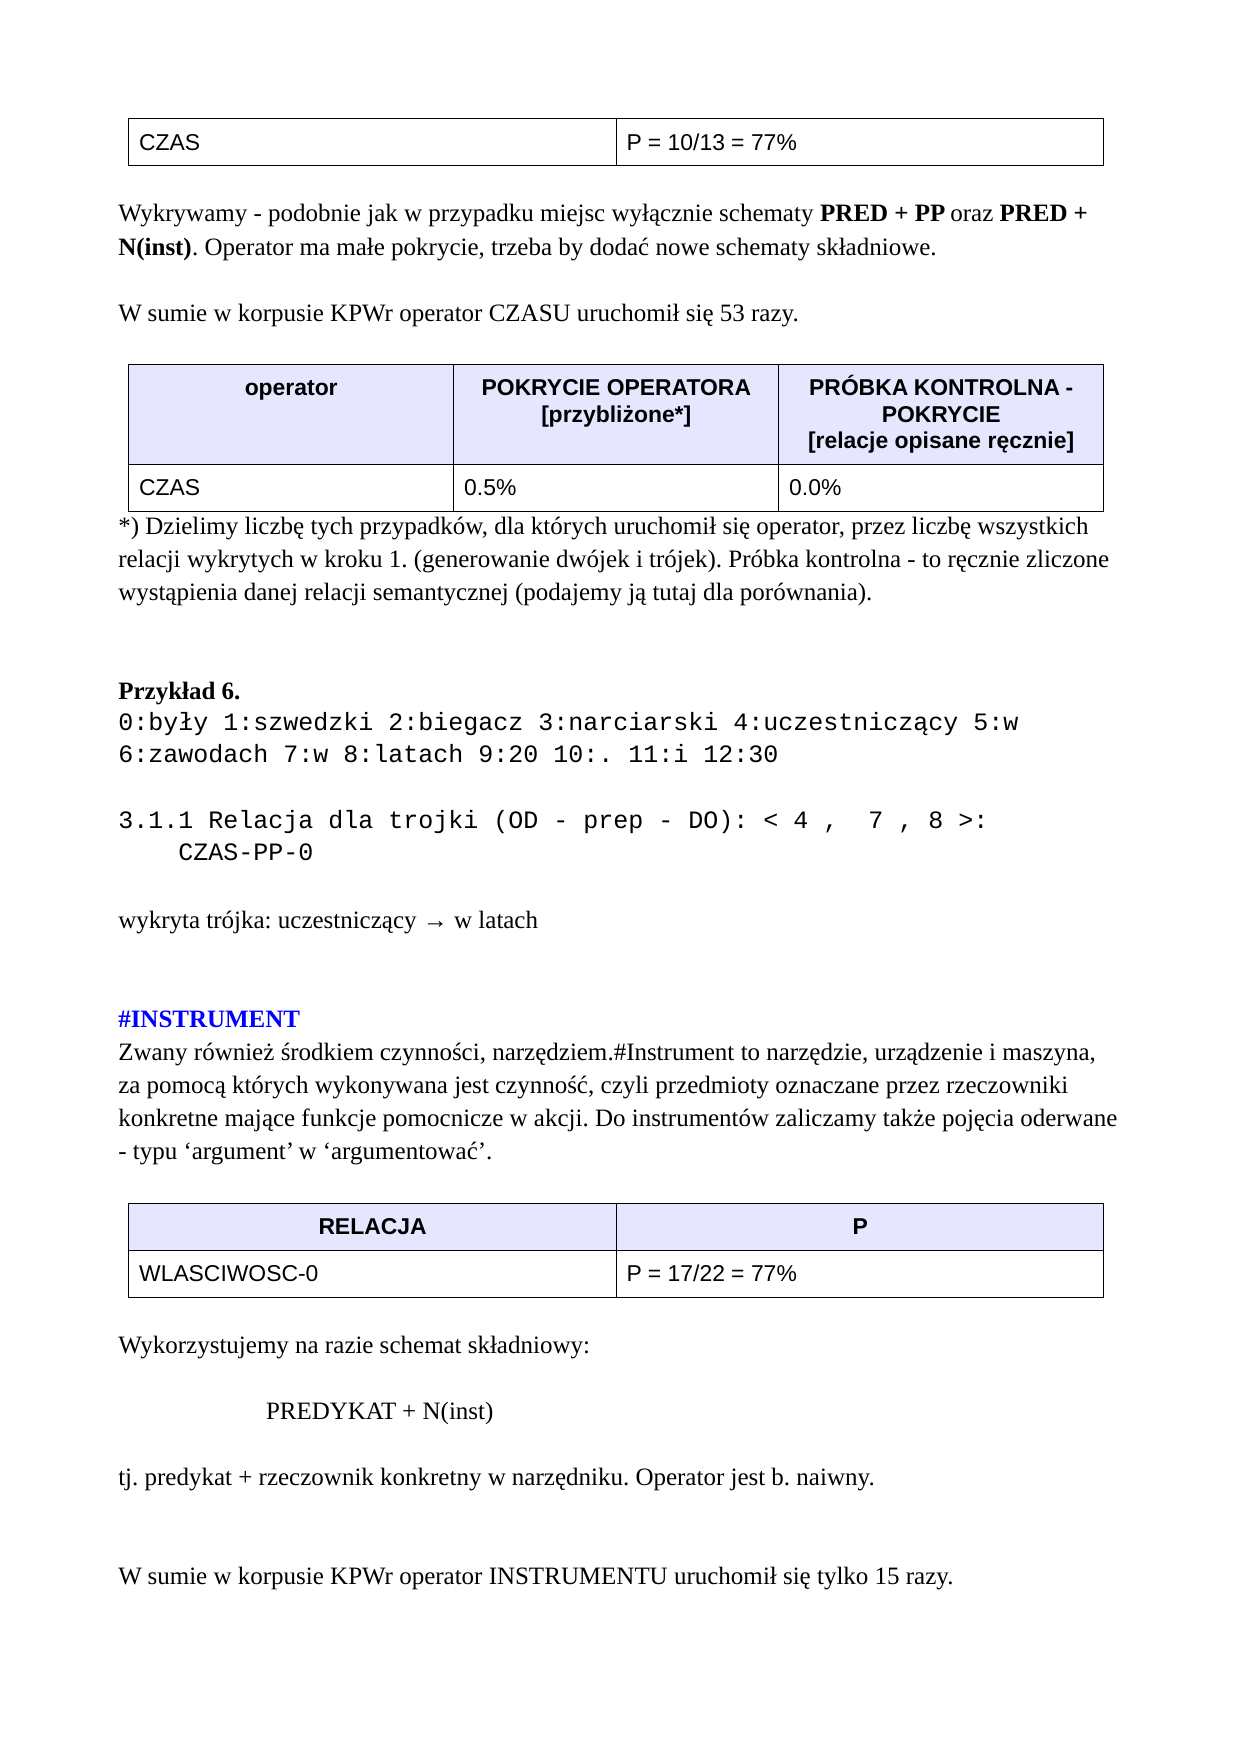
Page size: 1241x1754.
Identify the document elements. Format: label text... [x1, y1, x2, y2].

text *) Dzielimy liczbę tych przypadków, dla których uruchomił się operator, przez liczbę wszystkich relacji wykrytych w kroku 1. (generowanie dwójek i trójek). Próbka kontrolna - to ręcznie zliczone wystąpienia danej relacji semantycznej (podajemy ją tutaj dla porównania). [118, 511, 1122, 606]
table_cell CZAS [129, 119, 616, 165]
text wykryta trójka: uczestniczący → w latach [118, 905, 1122, 934]
table_header PRÓBKA KONTROLNA - POKRYCIE [relacje opisane ręcznie] [779, 365, 1103, 464]
text CZAS-PP-0 [118, 840, 1122, 868]
table_cell 0.0% [779, 465, 1103, 511]
text PREDYKAT + N(inst) [118, 1396, 1122, 1425]
text Wykorzystujemy na razie schemat składniowy: [118, 1330, 1122, 1359]
text 3.1.1 Relacja dla trojki (OD - prep - DO): < 4 , 7 , 8 >: [118, 807, 1122, 836]
table_header P [617, 1204, 1103, 1250]
table_cell P = 10/13 = 77% [617, 119, 1103, 165]
table_cell 0.5% [454, 465, 778, 511]
table_header POKRYCIE OPERATORA [przybliżone*] [454, 365, 778, 464]
text Przykład 6. [118, 676, 1122, 705]
table_header operator [129, 365, 453, 464]
text tj. predykat + rzeczownik konkretny w narzędniku. Operator jest b. naiwny. [118, 1462, 1122, 1491]
text Zwany również środkiem czynności, narzędziem.#Instrument to narzędzie, urządzenie i maszyna, za pomocą których wykonywana jest czynność, czyli przedmioty oznaczane przez rzeczowniki konkretne mające funkcje pomocnicze w akcji. Do instrumentów zaliczamy także pojęcia oderwane - typu ‘argument’ w ‘argumentować’. [118, 1037, 1122, 1165]
table_cell CZAS [129, 465, 453, 511]
table_cell WLASCIWOSC-0 [129, 1251, 616, 1297]
table_header RELACJA [129, 1204, 616, 1250]
table_cell P = 17/22 = 77% [617, 1251, 1103, 1297]
text W sumie w korpusie KPWr operator INSTRUMENTU uruchomił się tylko 15 razy. [118, 1561, 1122, 1590]
text 0:były 1:szwedzki 2:biegacz 3:narciarski 4:uczestniczący 5:w 6:zawodach 7:w 8:latach 9:20 10:. 11:i 12:30 [118, 709, 1122, 770]
text #INSTRUMENT [118, 1004, 1122, 1033]
text W sumie w korpusie KPWr operator CZASU uruchomił się 53 razy. [118, 298, 1122, 326]
text Wykrywamy - podobnie jak w przypadku miejsc wyłącznie schematy PRED + PP oraz PRED + N(inst). Operator ma małe pokrycie, trzeba by dodać nowe schematy składniowe. [118, 198, 1122, 260]
